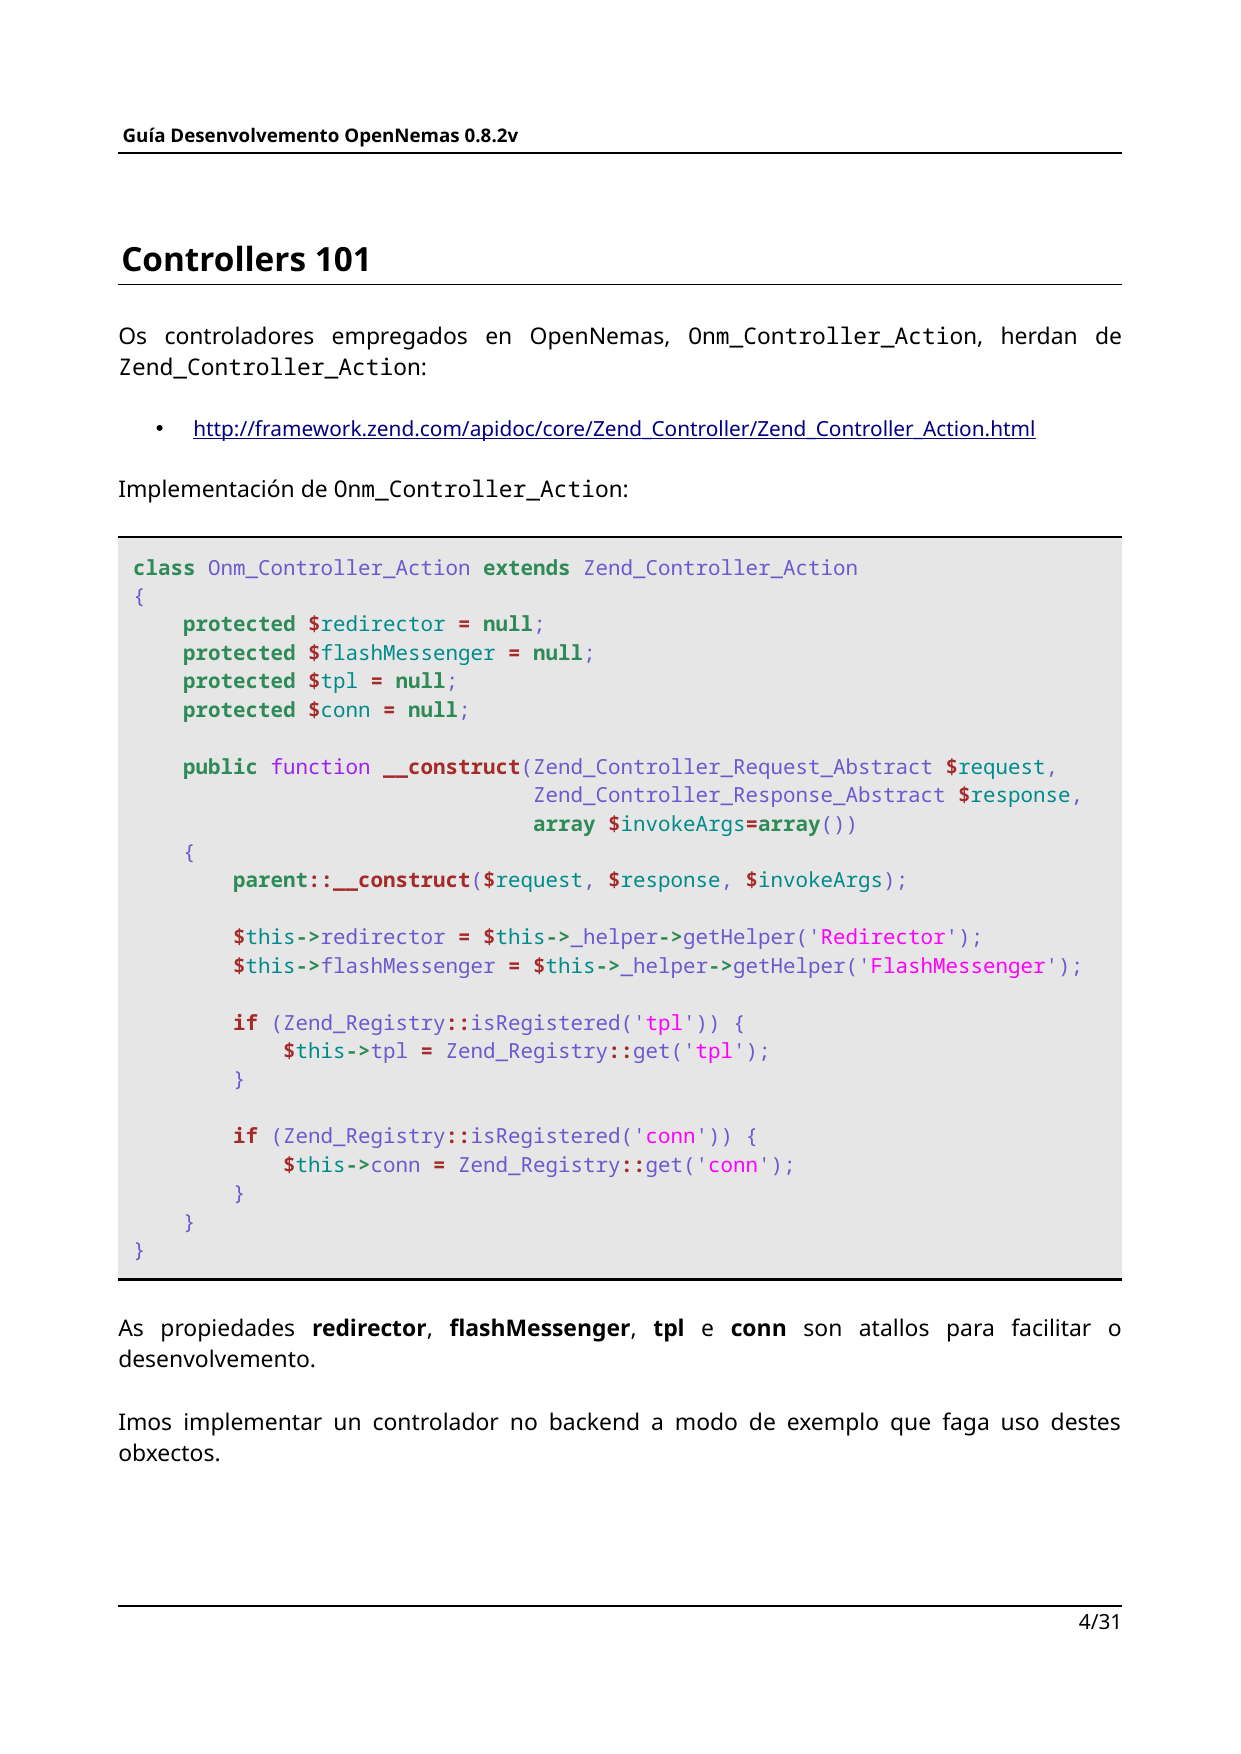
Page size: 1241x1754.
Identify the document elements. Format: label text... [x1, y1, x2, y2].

text Imos implementar un controlador no backend a modo de exemplo que faga uso destes obxectos. [118, 1406, 1122, 1468]
text class Onm_Controller_Action extends Zend_Controller_Action { protected $redirector = null; protected $flashMessenger = null; protected $tpl = null; protected $conn = null; public function __construct(Zend_Controller_Request_Abstract $request, Zend_Controller_Response_Abstract $response, array $invokeArgs=array()) { parent::__construct($request, $response, $invokeArgs); $this->redirector = $this->_helper->getHelper('Redirector'); $this->flashMessenger = $this->_helper->getHelper('FlashMessenger'); if (Zend_Registry::isRegistered('tpl')) { $this->tpl = Zend_Registry::get('tpl'); } [118, 538, 1122, 1076]
subtitle Controllers 101 [118, 233, 1122, 284]
text Implementación de Onm_Controller_Action: [118, 473, 1122, 504]
text Os controladores empregados en OpenNemas, Onm_Controller_Action, herdan de Zend_Controller_Action: [118, 320, 1122, 382]
list http://framework.zend.com/apidoc/core/Zend_Controller/Zend_Controller_Action.html [156, 414, 1122, 442]
text As propiedades redirector, flashMessenger, tpl e conn son atallos para facilitar o desenvolvemento. [118, 1312, 1122, 1374]
text if (Zend_Registry::isRegistered('conn')) { $this->conn = Zend_Registry::get('conn'); } } } [118, 1076, 1122, 1278]
